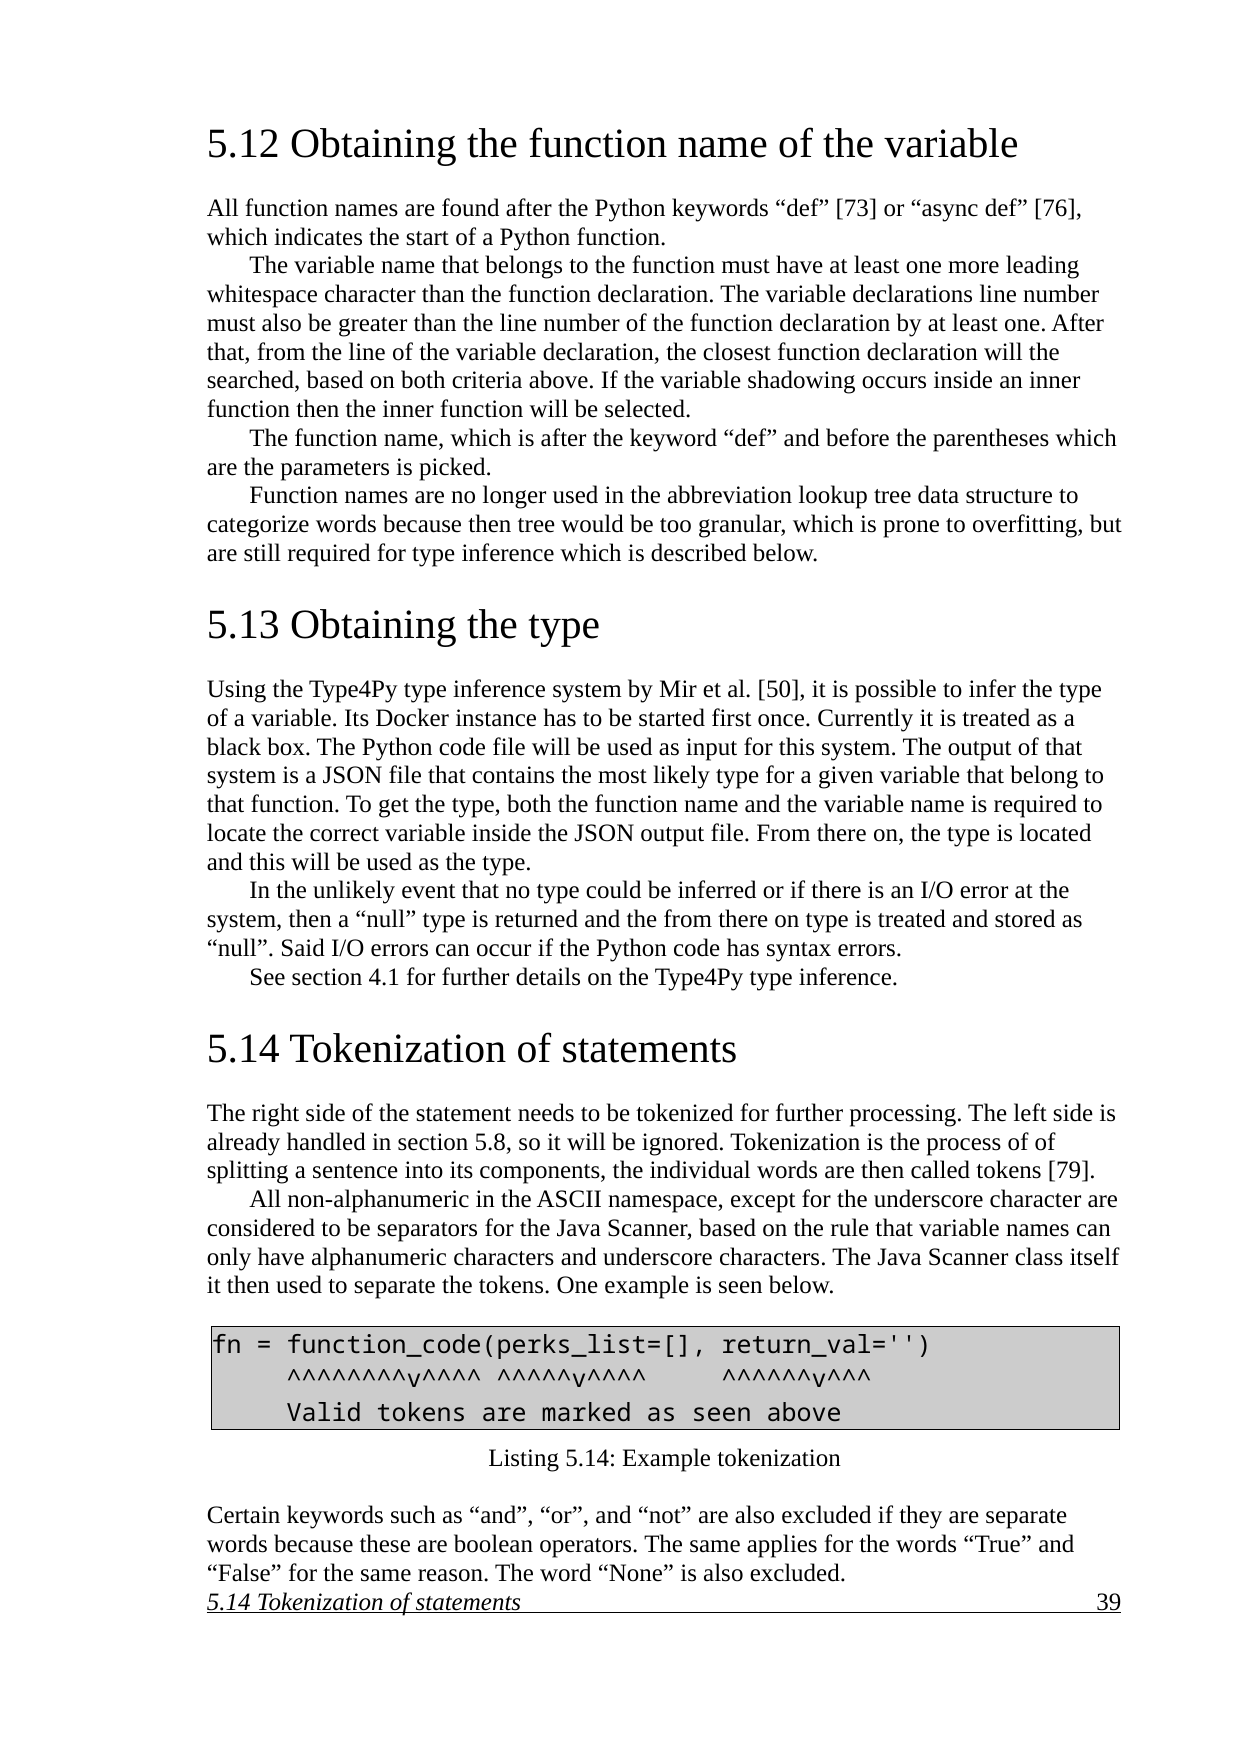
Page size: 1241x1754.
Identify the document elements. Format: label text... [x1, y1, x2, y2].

text See section 4.1 for further details on the Type4Py type inference. [207, 962, 1122, 991]
text Using the Type4Py type inference system by Mir et al. [50], it is possible to infer the type of a variable. Its Docker instance has to be started first once. Currently it is treated as a black box. The Python code file will be used as input for this system. The output of that system is a JSON file that contains the most likely type for a given variable that belong to that function. To get the type, both the function name and the variable name is required to locate the correct variable inside the JSON output file. From there on, the type is located and this will be used as the type. [207, 674, 1122, 876]
text The right side of the statement needs to be tokenized for further processing. The left side is already handled in section 5.8, so it will be ignored. Tokenization is the process of of splitting a sentence into its components, the individual words are then called tokens [79]. [207, 1098, 1122, 1184]
text The variable name that belongs to the function must have at least one more leading whitespace character than the function declaration. The variable declarations line number must also be greater than the line number of the function declaration by at least one. After that, from the line of the variable declaration, the closest function declaration will the searched, based on both criteria above. If the variable shadowing occurs inside an inner function then the inner function will be selected. [207, 250, 1122, 423]
subtitle 5.13 Obtaining the type [207, 599, 1122, 647]
text All function names are found after the Python keywords “def” [73] or “async def” [76], which indicates the start of a Python function. [207, 193, 1122, 250]
subtitle 5.12 Obtaining the function name of the variable [207, 118, 1122, 166]
text The function name, which is after the keyword “def” and before the parentheses which are the parameters is picked. [207, 423, 1122, 480]
text 5.14 Tokenization of statements 39 [207, 1587, 1122, 1616]
text All non-alphanumeric in the ASCII namespace, except for the underscore character are considered to be separators for the Java Scanner, based on the rule that variable names can only have alphanumeric characters and underscore characters. The Java Scanner class itself it then used to separate the tokens. One example is seen below. [207, 1184, 1122, 1299]
text Certain keywords such as “and”, “or”, and “not” are also excluded if they are separate words because these are boolean operators. The same applies for the words “True” and “False” for the same reason. The word “None” is also excluded. [207, 1501, 1122, 1587]
text Function names are no longer used in the abbreviation lookup tree data structure to categorize words because then tree would be too granular, which is prone to overfitting, but are still required for type inference which is described below. [207, 480, 1122, 567]
text In the unlikely event that no type could be inferred or if there is an I/O error at the system, then a “null” type is returned and the from there on type is treated and stored as “null”. Said I/O errors can occur if the Python code has syntax errors. [207, 876, 1122, 962]
text Listing 5.14: Example tokenization [207, 1414, 1122, 1472]
subtitle 5.14 Tokenization of statements [207, 1023, 1122, 1071]
